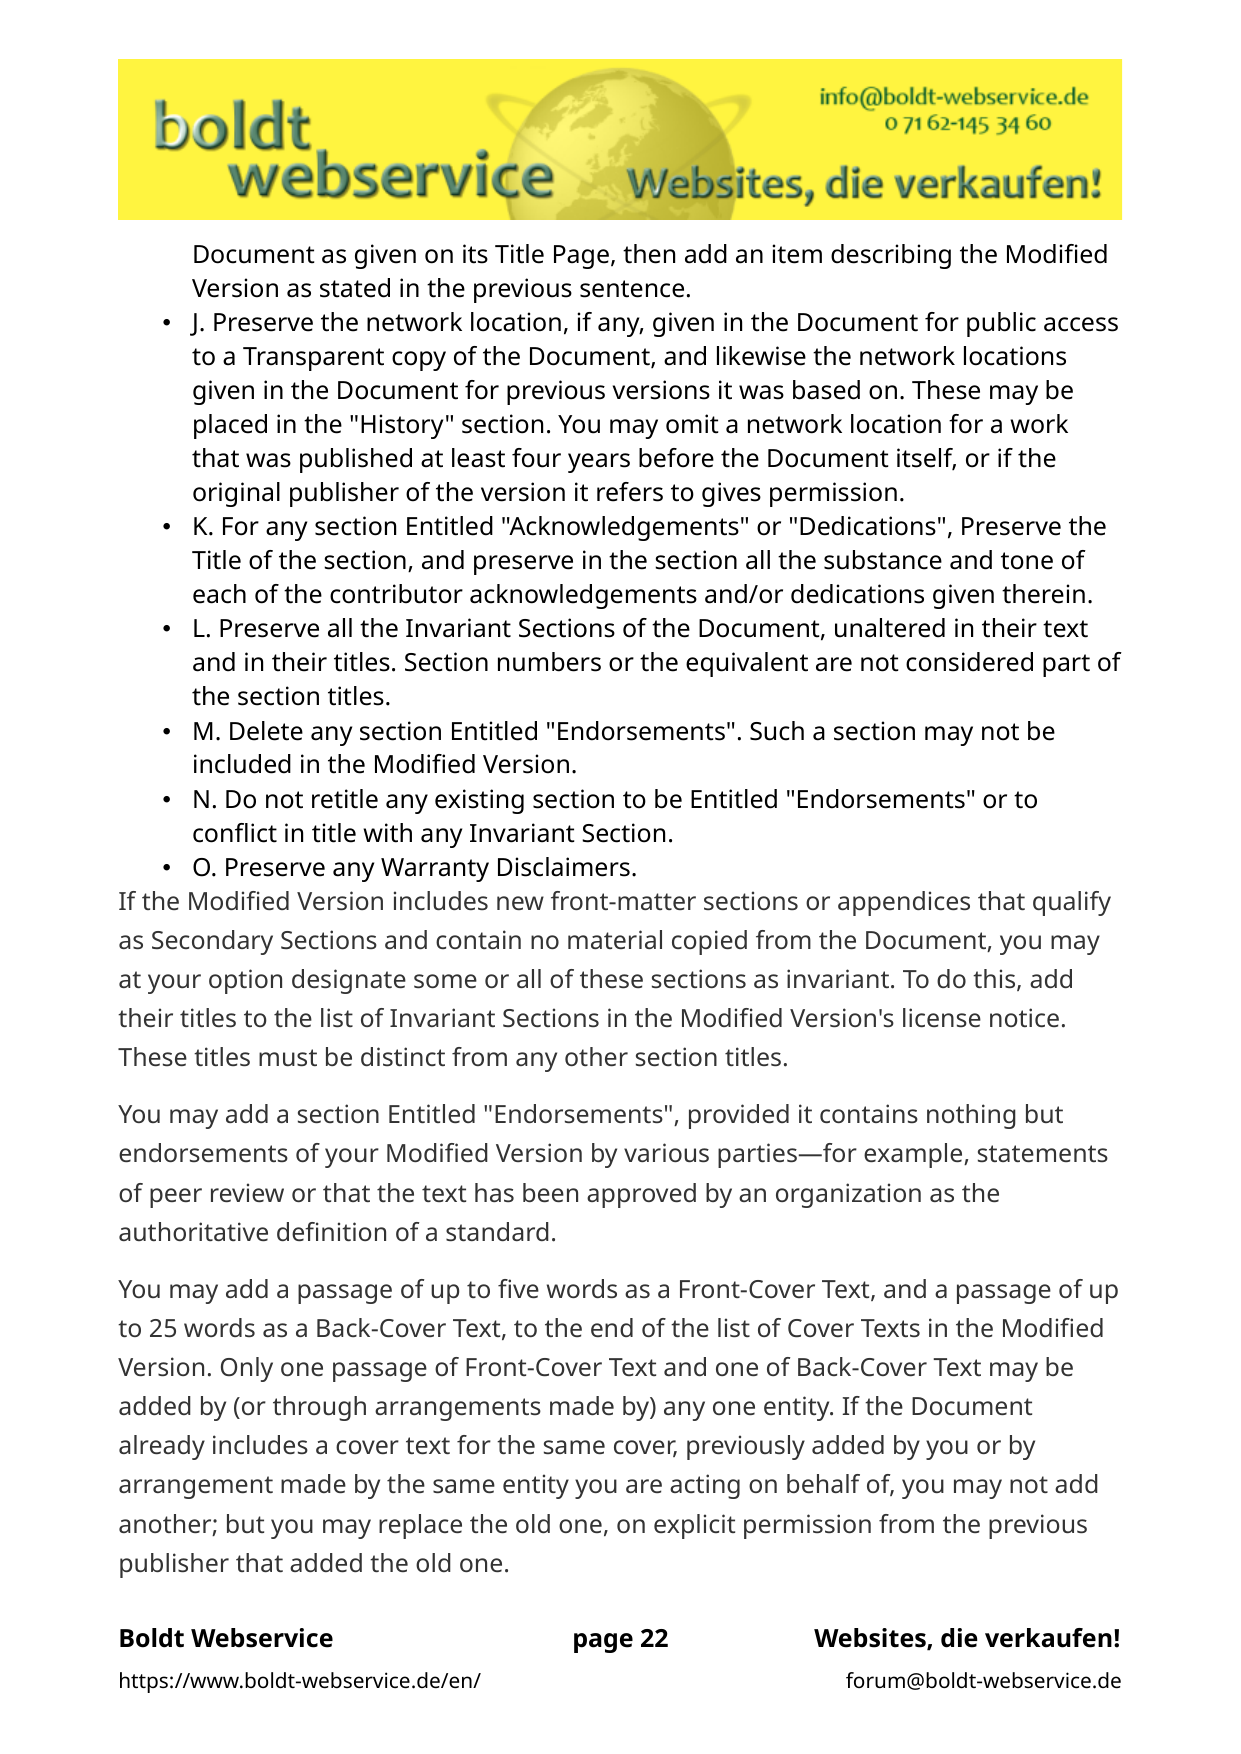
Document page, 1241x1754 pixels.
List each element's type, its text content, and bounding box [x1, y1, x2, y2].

text You may add a section Entitled "Endorsements", provided it contains nothing but endorsements of your Modified Version by various parties—for example, statements of peer review or that the text has been approved by an organization as the authoritative definition of a standard. [118, 1097, 1122, 1248]
list N. Do not retitle any existing section to be Entitled "Endorsements" or to conflict in title with any Invariant Section. [162, 781, 1122, 849]
list K. For any section Entitled "Acknowledgements" or "Dedications", Preserve the Title of the section, and preserve in the section all the substance and tone of each of the contributor acknowledgements and/or dedications given therein. [162, 509, 1122, 611]
list Document as given on its Title Page, then add an item describing the Modified Version as stated in the previous sentence. [162, 236, 1122, 304]
text If the Modified Version includes new front-matter sections or appendices that qualify as Secondary Sections and contain no material copied from the Document, you may at your option designate some or all of these sections as invariant. To do this, add their titles to the list of Invariant Sections in the Modified Version's license notice. These titles must be distinct from any other section titles. [118, 883, 1122, 1074]
list O. Preserve any Warranty Disclaimers. [162, 849, 1122, 883]
picture [118, 59, 1123, 220]
list L. Preserve all the Invariant Sections of the Document, unaltered in their text and in their titles. Section numbers or the equivalent are not considered part of the section titles. [162, 611, 1122, 713]
text You may add a passage of up to five words as a Front-Cover Text, and a passage of up to 25 words as a Back-Cover Text, to the end of the list of Cover Texts in the Modified Version. Only one passage of Front-Cover Text and one of Back-Cover Text may be added by (or through arrangements made by) any one entity. If the Document already includes a cover text for the same cover, previously added by you or by arrangement made by the same entity you are acting on behalf of, you may not add another; but you may replace the old one, on explicit permission from the previous publisher that added the old one. [118, 1271, 1122, 1579]
list M. Delete any section Entitled "Endorsements". Such a section may not be included in the Modified Version. [162, 713, 1122, 781]
list J. Preserve the network location, if any, given in the Document for public access to a Transparent copy of the Document, and likewise the network locations given in the Document for previous versions it was based on. These may be placed in the "History" section. You may omit a network location for a work that was published at least four years before the Document itself, or if the original publisher of the version it refers to gives permission. [162, 304, 1122, 509]
